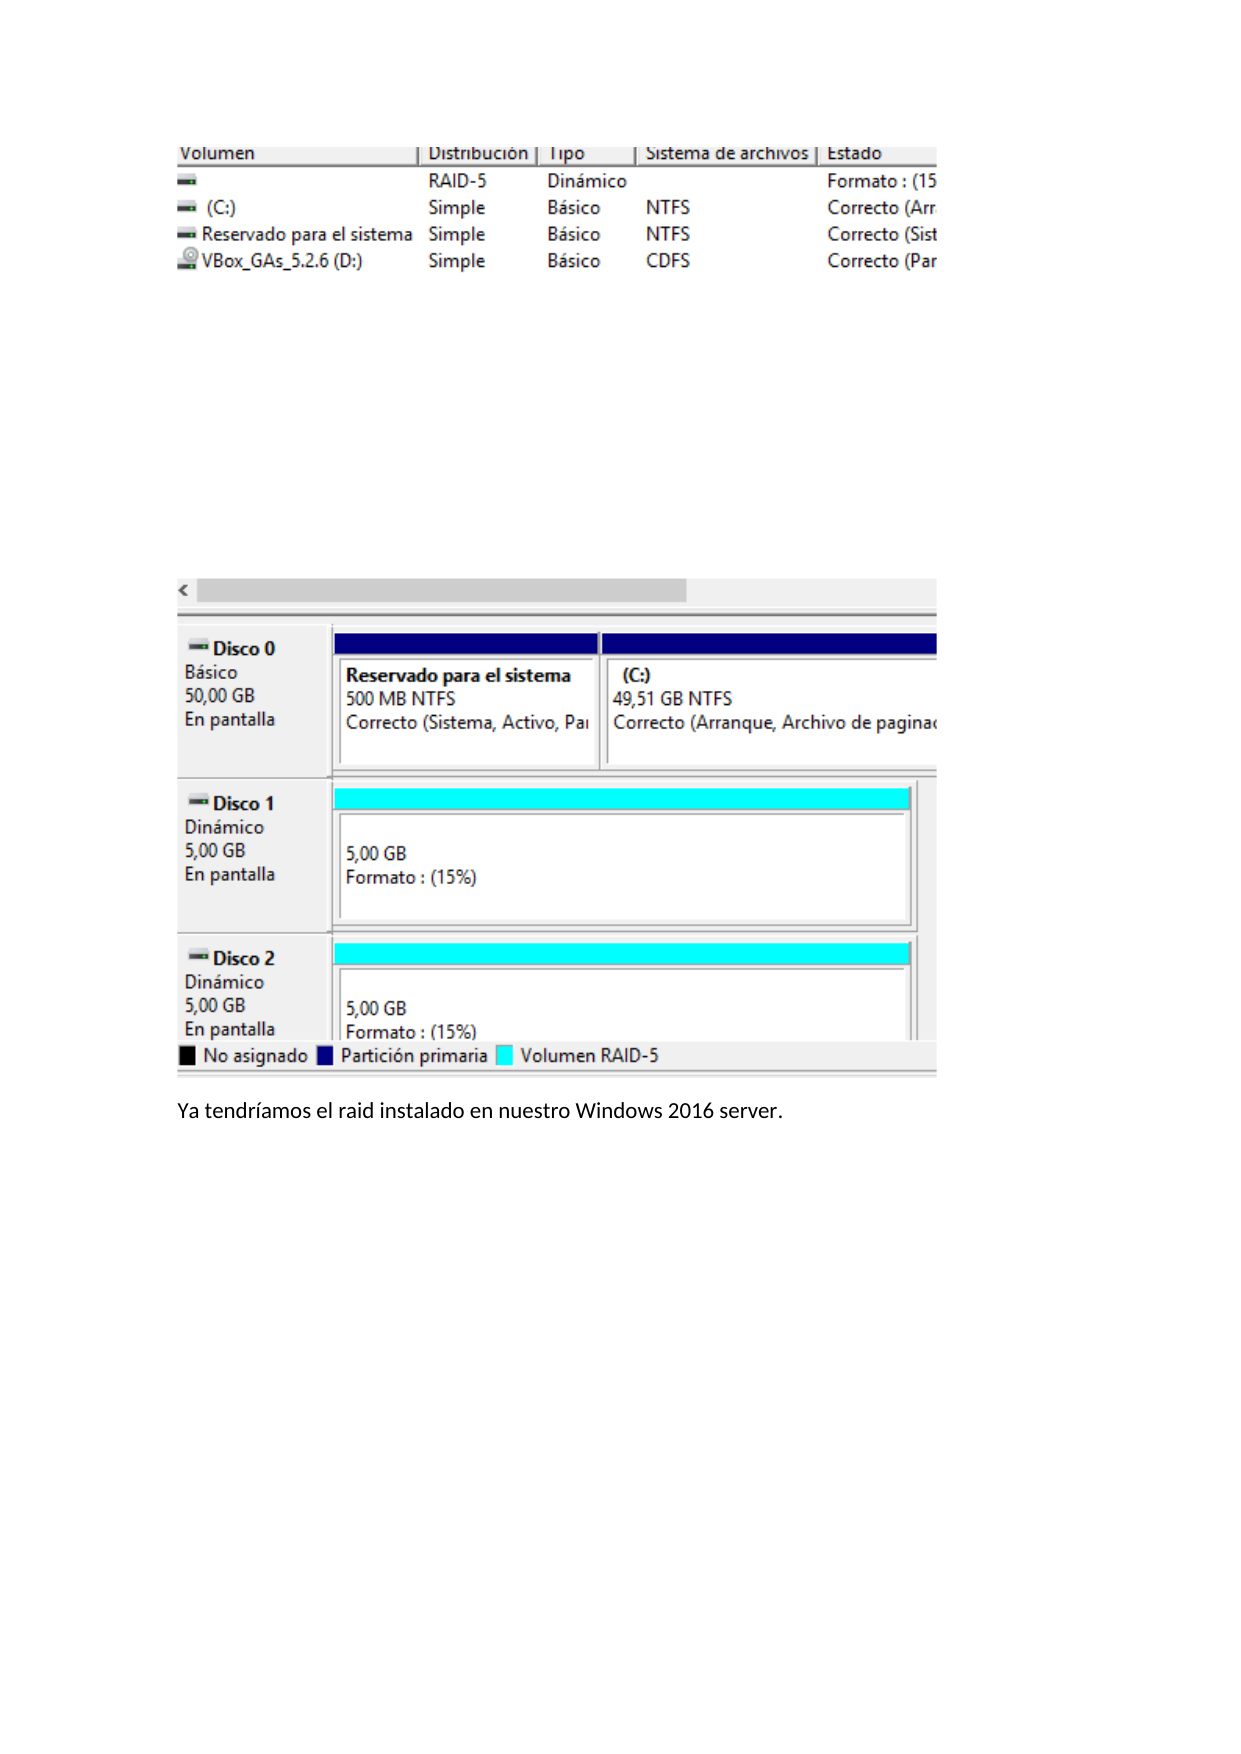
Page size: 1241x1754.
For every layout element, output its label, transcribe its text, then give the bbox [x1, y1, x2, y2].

text Ya tendríamos el raid instalado en nuestro Windows 2016 server. [177, 1096, 1063, 1124]
